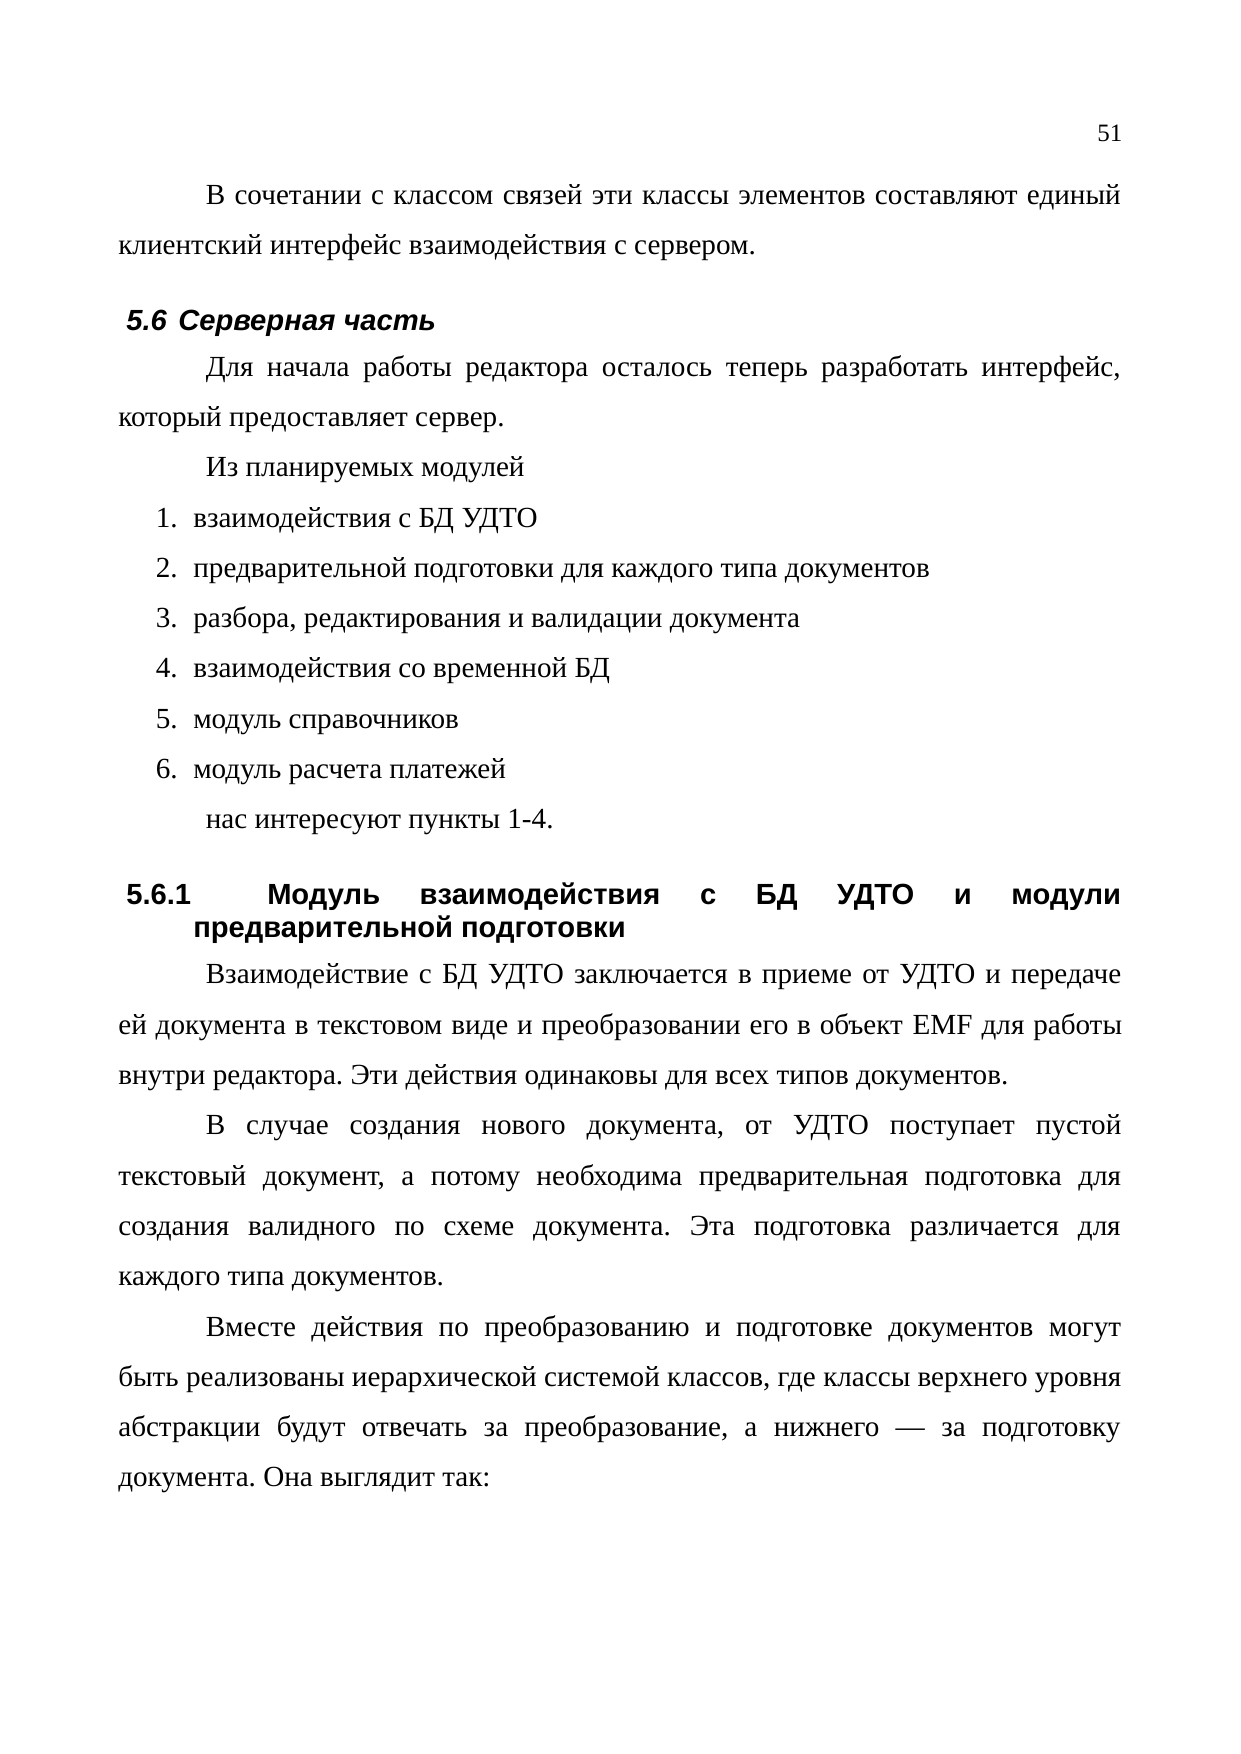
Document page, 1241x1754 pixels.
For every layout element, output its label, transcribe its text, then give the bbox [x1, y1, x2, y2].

subtitle Модуль взаимодействия с БД УДТО и модули предварительной подготовки [118, 877, 1122, 944]
text Взаимодействие с БД УДТО заключается в приеме от УДТО и передаче ей документа в текстовом виде и преобразовании его в объект EMF для работы внутри редактора. Эти действия одинаковы для всех типов документов. [118, 956, 1122, 1091]
subtitle Серверная часть [118, 303, 1122, 336]
list предварительной подготовки для каждого типа документов [156, 550, 1122, 583]
text Из планируемых модулей [118, 449, 1122, 483]
list модуль расчета платежей [156, 751, 1122, 785]
text В сочетании с классом связей эти классы элементов составляют единый клиентский интерфейс взаимодействия с сервером. [118, 177, 1122, 261]
list разбора, редактирования и валидации документа [156, 600, 1122, 634]
text В случае создания нового документа, от УДТО поступает пустой текстовый документ, а потому необходима предварительная подготовка для создания валидного по схеме документа. Эта подготовка различается для каждого типа документов. [118, 1107, 1122, 1292]
text Для начала работы редактора осталось теперь разработать интерфейс, который предоставляет сервер. [118, 349, 1122, 433]
list модуль справочников [156, 701, 1122, 734]
text Вместе действия по преобразованию и подготовке документов могут быть реализованы иерархической системой классов, где классы верхнего уровня абстракции будут отвечать за преобразование, а нижнего — за подготовку документа. Она выглядит так: [118, 1309, 1122, 1493]
text нас интересуют пункты 1-4. [118, 802, 1122, 835]
list взаимодействия с БД УДТО [156, 500, 1122, 533]
list взаимодействия со временной БД [156, 651, 1122, 684]
